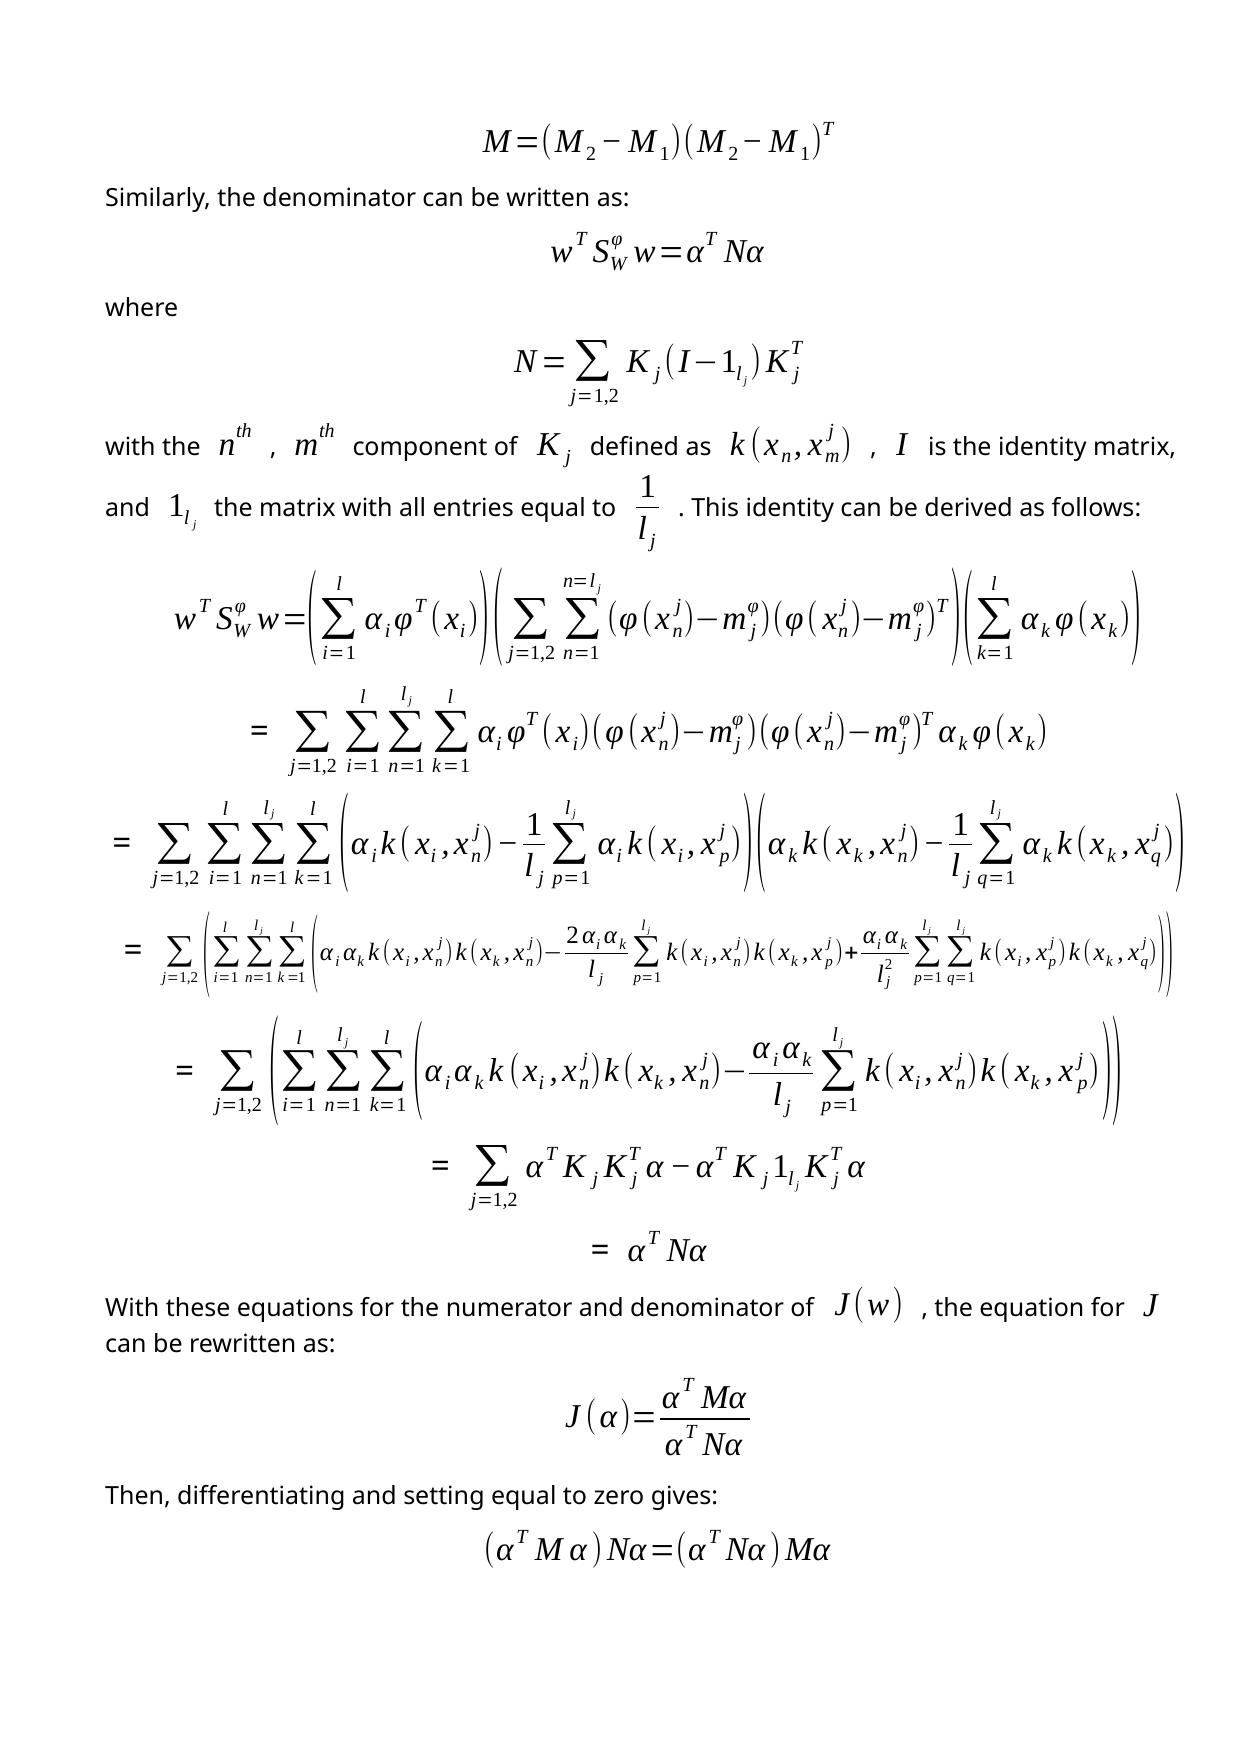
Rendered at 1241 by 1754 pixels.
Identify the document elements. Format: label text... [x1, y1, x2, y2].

list = [67, 909, 1211, 998]
list = [67, 1226, 1211, 1271]
list With these equations for the numerator and denominator of, the equation forcan be rewritten as: [67, 1286, 1211, 1360]
list Similarly, the denominator can be written as: [67, 179, 1211, 213]
list = [67, 1142, 1211, 1211]
list = [67, 683, 1211, 776]
list with the,component ofdefined as,is the identity matrix, andthe matrix with all entries equal to. This identity can be derived as follows: [67, 421, 1211, 551]
list = [67, 1013, 1211, 1127]
list Then, differentiating and setting equal to zero gives: [67, 1477, 1211, 1511]
list where [67, 289, 1211, 323]
list = [67, 791, 1211, 894]
